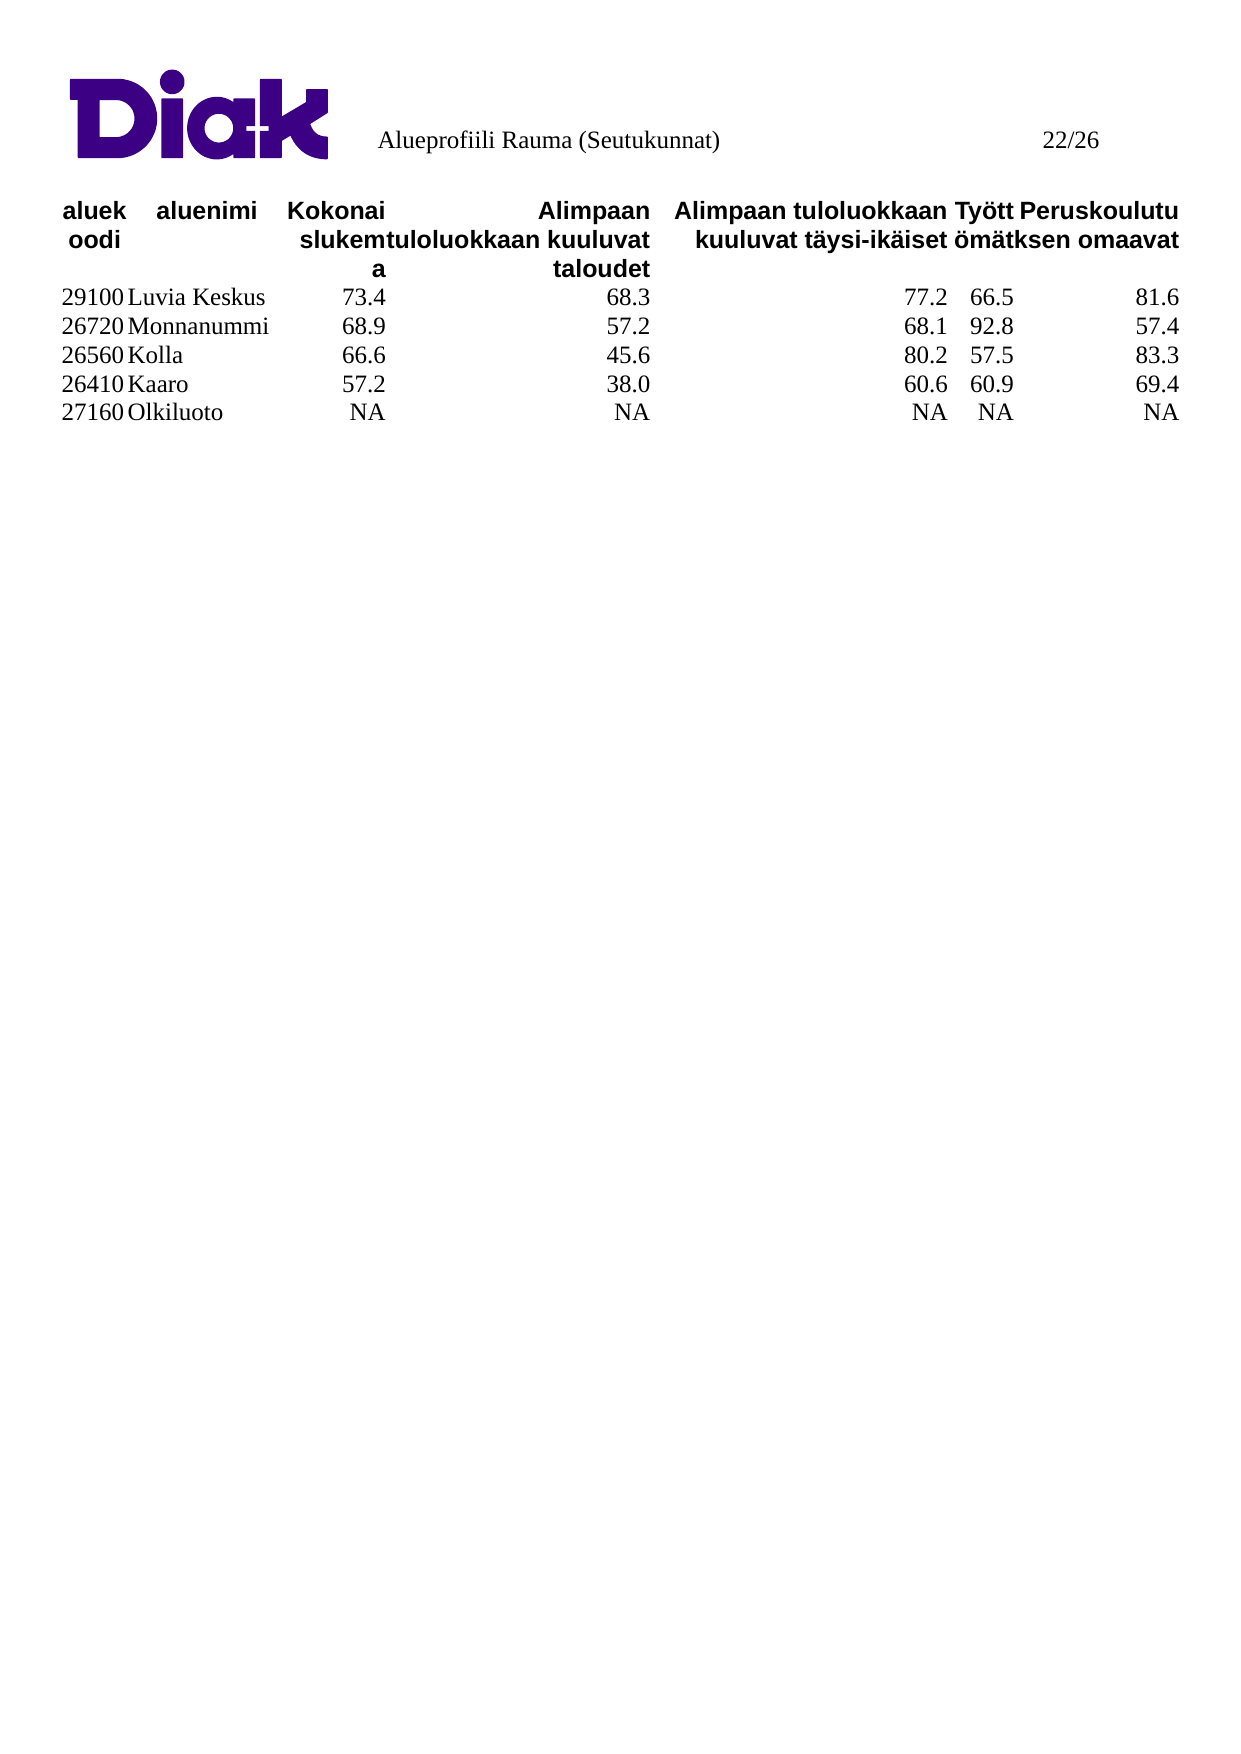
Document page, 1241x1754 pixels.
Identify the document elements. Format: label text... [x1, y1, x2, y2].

table_cell 57.4 [1014, 311, 1179, 340]
table_cell 69.4 [1014, 369, 1179, 397]
table_cell 45.6 [385, 340, 650, 369]
table_header Kokonaislukema [286, 196, 385, 282]
table_cell 68.9 [286, 311, 385, 340]
table_header aluenimi [128, 196, 286, 282]
table_cell 92.8 [948, 311, 1014, 340]
table_cell 26560 [61, 340, 127, 369]
table_cell NA [650, 398, 948, 426]
table_cell 26410 [61, 369, 127, 397]
table_cell 60.6 [650, 369, 948, 397]
table_cell 66.6 [286, 340, 385, 369]
table_header Peruskoulutuksen omaavat [1014, 196, 1179, 282]
table_cell 77.2 [650, 283, 948, 311]
table_header Työttömät [948, 196, 1014, 282]
table_cell Luvia Keskus [128, 283, 286, 311]
table_cell Monnanummi [128, 311, 286, 340]
table_header Alimpaan tuloluokkaan kuuluvat taloudet [385, 196, 650, 282]
table_cell Olkiluoto [128, 398, 286, 426]
table_cell 83.3 [1014, 340, 1179, 369]
table_cell 68.1 [650, 311, 948, 340]
table_cell 29100 [61, 283, 127, 311]
table_cell 38.0 [385, 369, 650, 397]
table_header Alimpaan tuloluokkaan kuuluvat täysi-ikäiset [650, 196, 948, 282]
table_cell NA [385, 398, 650, 426]
table_cell 26720 [61, 311, 127, 340]
table_cell NA [948, 398, 1014, 426]
table_cell 80.2 [650, 340, 948, 369]
table_cell 57.5 [948, 340, 1014, 369]
table_cell 81.6 [1014, 283, 1179, 311]
table_cell 60.9 [948, 369, 1014, 397]
table_cell 57.2 [385, 311, 650, 340]
table_cell Kaaro [128, 369, 286, 397]
table_cell 66.5 [948, 283, 1014, 311]
table_cell Kolla [128, 340, 286, 369]
table_header aluekoodi [61, 196, 127, 282]
table_cell 27160 [61, 398, 127, 426]
table_cell NA [1014, 398, 1179, 426]
table_cell 73.4 [286, 283, 385, 311]
table_cell 68.3 [385, 283, 650, 311]
table_cell 57.2 [286, 369, 385, 397]
table_cell NA [286, 398, 385, 426]
